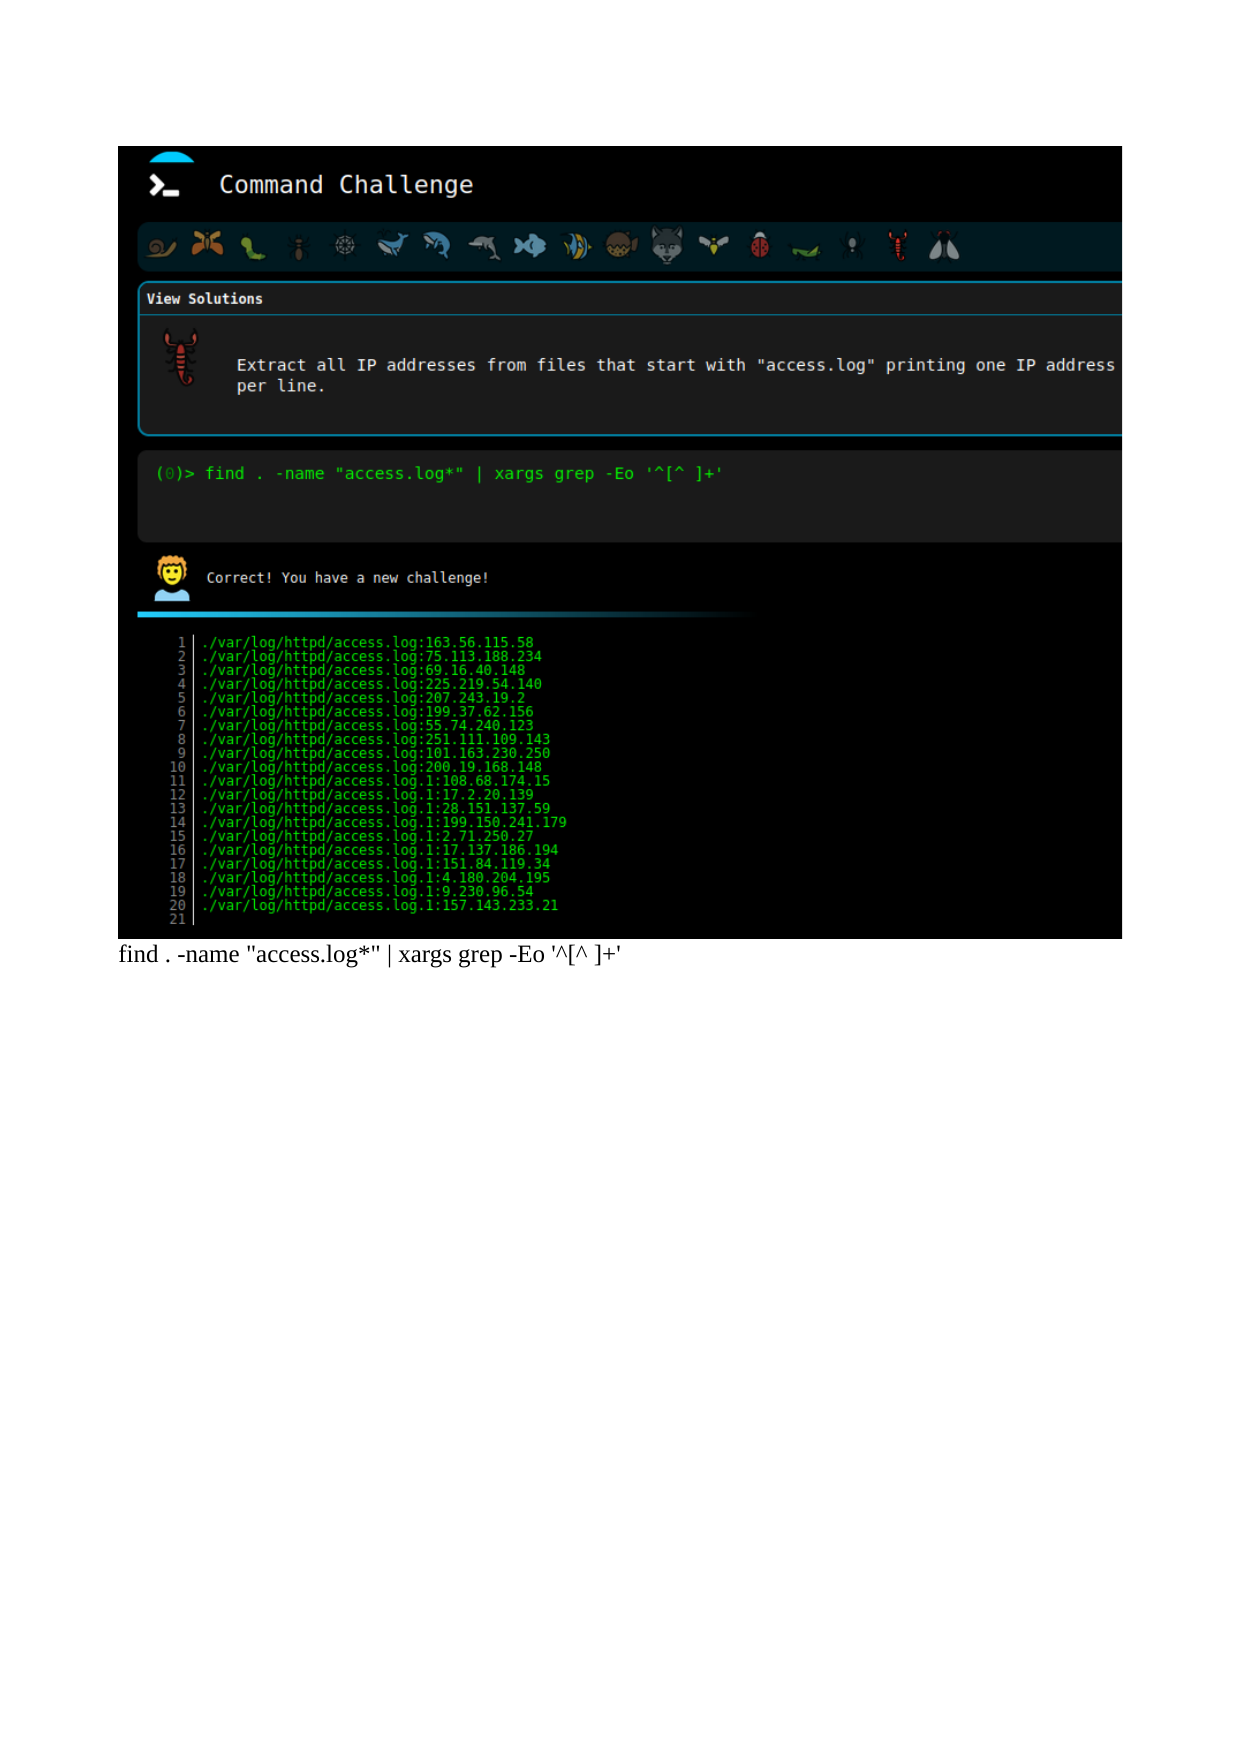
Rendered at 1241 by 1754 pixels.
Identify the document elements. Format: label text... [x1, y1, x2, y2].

picture [141, 316, 1123, 433]
picture [118, 146, 1123, 939]
picture [141, 284, 1123, 313]
text find . -name "access.log*" | xargs grep -Eo '^[^ ]+' [118, 939, 1122, 968]
